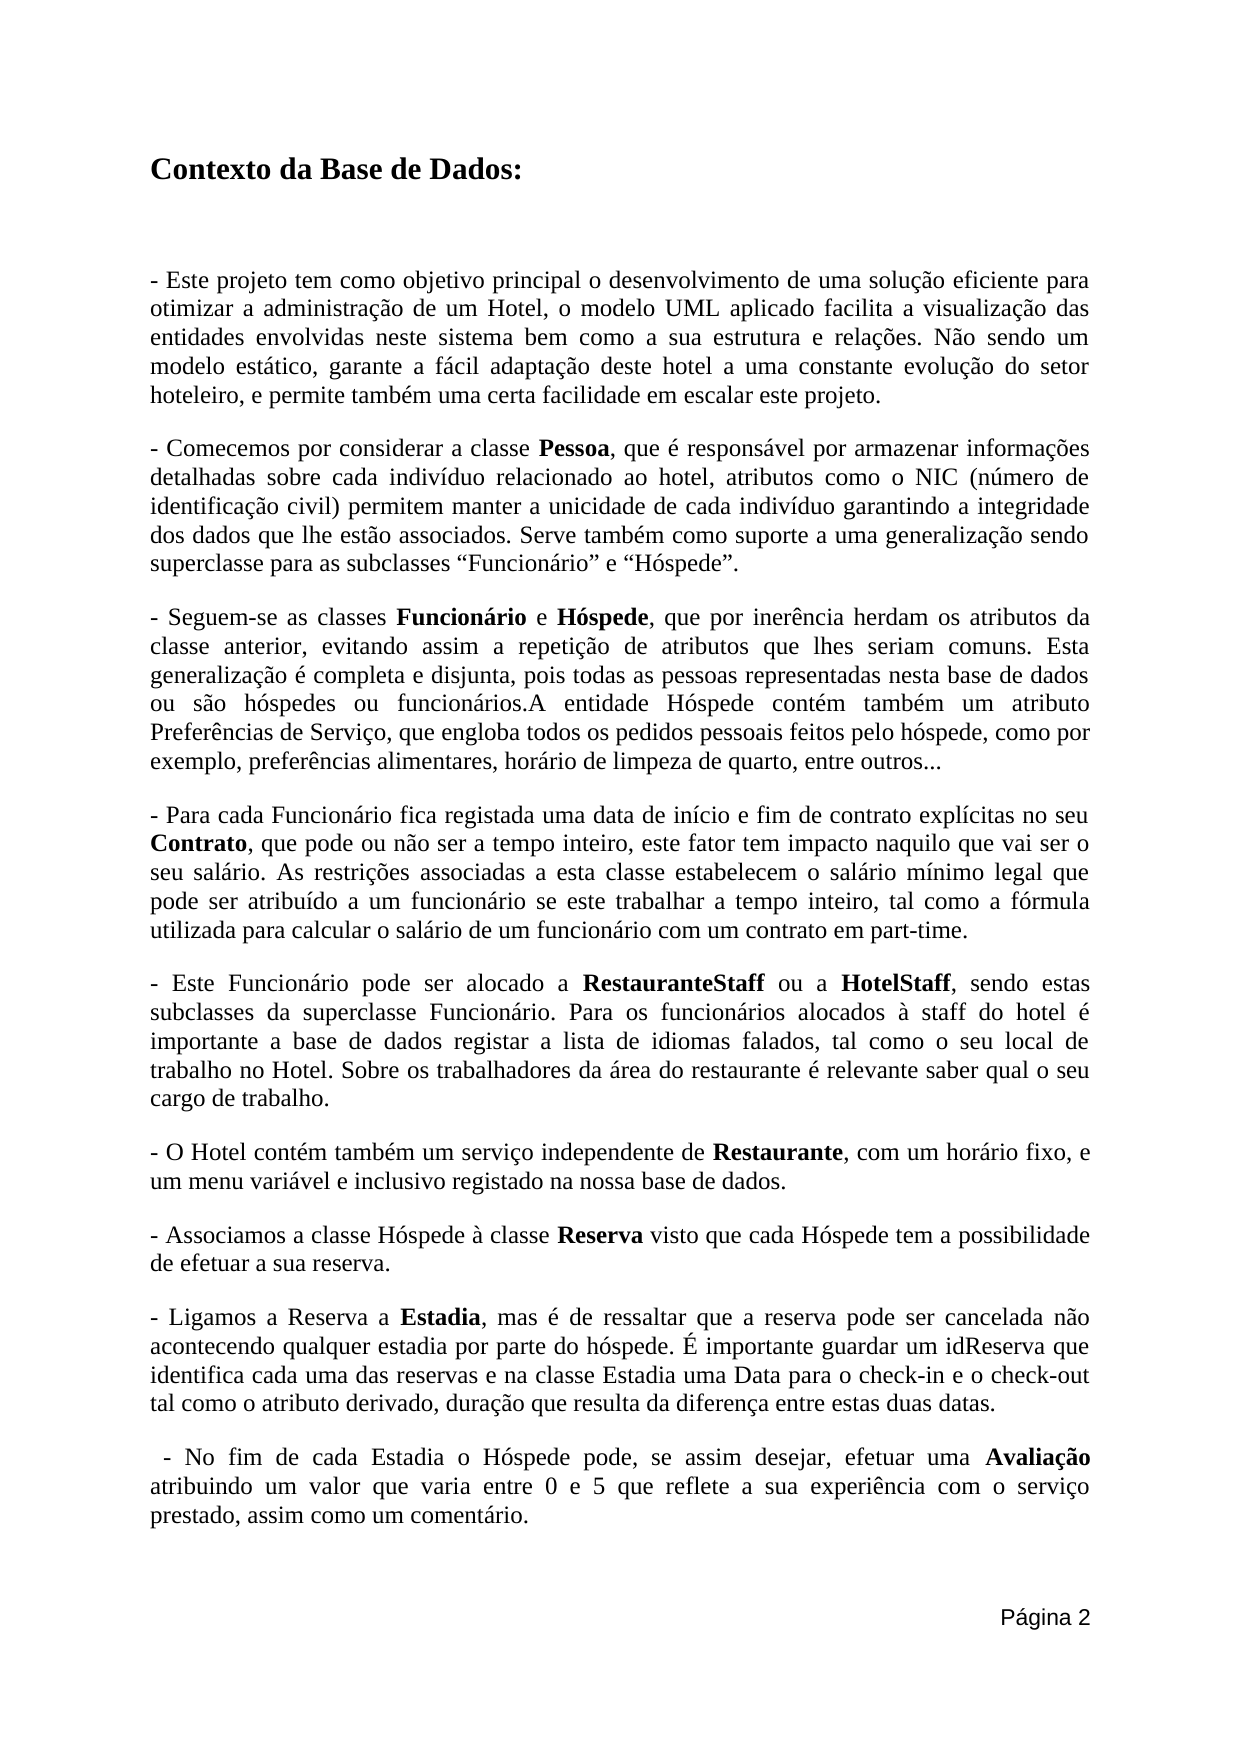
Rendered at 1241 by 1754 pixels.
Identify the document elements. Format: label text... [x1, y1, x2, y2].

text - Comecemos por considerar a classe Pessoa, que é responsável por armazenar informações detalhadas sobre cada indivíduo relacionado ao hotel, atributos como o NIC (número de identificação civil) permitem manter a unicidade de cada indivíduo garantindo a integridade dos dados que lhe estão associados. Serve também como suporte a uma generalização sendo superclasse para as subclasses “Funcionário” e “Hóspede”. [150, 433, 1091, 577]
text - Associamos a classe Hóspede à classe Reserva visto que cada Hóspede tem a possibilidade de efetuar a sua reserva. [150, 1220, 1091, 1277]
text - No fim de cada Estadia o Hóspede pode, se assim desejar, efetuar uma Avaliação atribuindo um valor que varia entre 0 e 5 que reflete a sua experiência com o serviço prestado, assim como um comentário. [150, 1442, 1091, 1528]
text - Este projeto tem como objetivo principal o desenvolvimento de uma solução eficiente para otimizar a administração de um Hotel, o modelo UML aplicado facilita a visualização das entidades envolvidas neste sistema bem como a sua estrutura e relações. Não sendo um modelo estático, garante a fácil adaptação deste hotel a uma constante evolução do setor hoteleiro, e permite também uma certa facilidade em escalar este projeto. [150, 265, 1091, 408]
text - Para cada Funcionário fica registada uma data de início e fim de contrato explícitas no seu Contrato, que pode ou não ser a tempo inteiro, este fator tem impacto naquilo que vai ser o seu salário. As restrições associadas a esta classe estabelecem o salário mínimo legal que pode ser atribuído a um funcionário se este trabalhar a tempo inteiro, tal como a fórmula utilizada para calcular o salário de um funcionário com um contrato em part-time. [150, 800, 1091, 943]
text - Ligamos a Reserva a Estadia, mas é de ressaltar que a reserva pode ser cancelada não acontecendo qualquer estadia por parte do hóspede. É importante guardar um idReserva que identifica cada uma das reservas e na classe Estadia uma Data para o check-in e o check-out tal como o atributo derivado, duração que resulta da diferença entre estas duas datas. [150, 1302, 1091, 1417]
text - O Hotel contém também um serviço independente de Restaurante, com um horário fixo, e um menu variável e inclusivo registado na nossa base de dados. [150, 1137, 1091, 1195]
text - Este Funcionário pode ser alocado a RestauranteStaff ou a HotelStaff, sendo estas subclasses da superclasse Funcionário. Para os funcionários alocados à staff do hotel é importante a base de dados registar a lista de idiomas falados, tal como o seu local de trabalho no Hotel. Sobre os trabalhadores da área do restaurante é relevante saber qual o seu cargo de trabalho. [150, 968, 1091, 1112]
text Contexto da Base de Dados: [150, 150, 1091, 186]
text - Seguem-se as classes Funcionário e Hóspede, que por inerência herdam os atributos da classe anterior, evitando assim a repetição de atributos que lhes seriam comuns. Esta generalização é completa e disjunta, pois todas as pessoas representadas nesta base de dados ou são hóspedes ou funcionários.A entidade Hóspede contém também um atributo Preferências de Serviço, que engloba todos os pedidos pessoais feitos pelo hóspede, como por exemplo, preferências alimentares, horário de limpeza de quarto, entre outros... [150, 602, 1091, 775]
